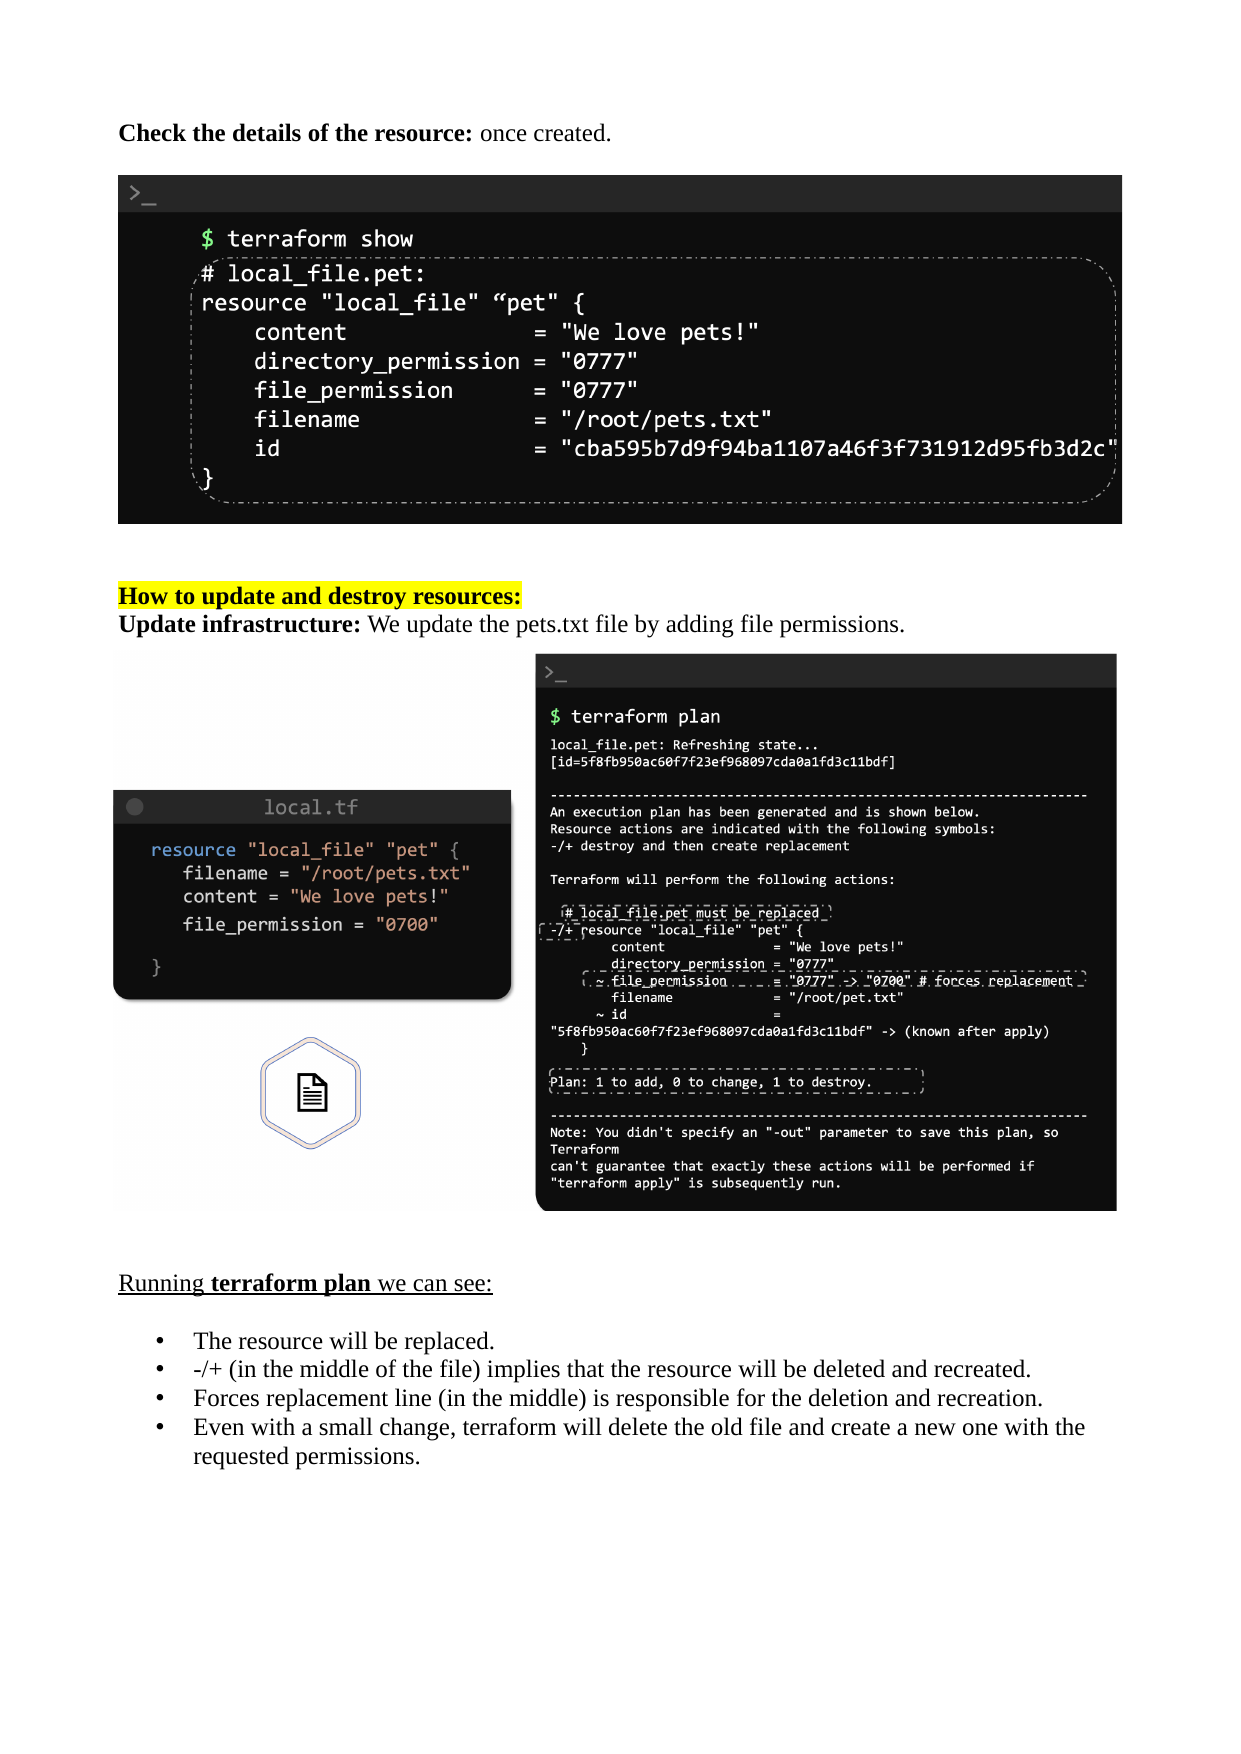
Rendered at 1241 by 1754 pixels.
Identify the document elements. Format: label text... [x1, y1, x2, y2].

text Running terraform plan we can see: [118, 1268, 1122, 1297]
text Update infrastructure: We update the pets.txt file by adding file permissions. [118, 609, 1122, 638]
list The resource will be replaced. [156, 1326, 1122, 1354]
list -/+ (in the middle of the file) implies that the resource will be deleted and recreated. [156, 1354, 1122, 1383]
text Check the details of the resource: once created. [118, 118, 1122, 147]
list Even with a small change, terraform will delete the old file and create a new one with the requested permissions. [156, 1412, 1122, 1469]
picture [112, 650, 1117, 1211]
text How to update and destroy resources: [118, 581, 1122, 609]
list Forces replacement line (in the middle) is responsible for the deletion and recreation. [156, 1383, 1122, 1412]
picture [118, 175, 1123, 524]
